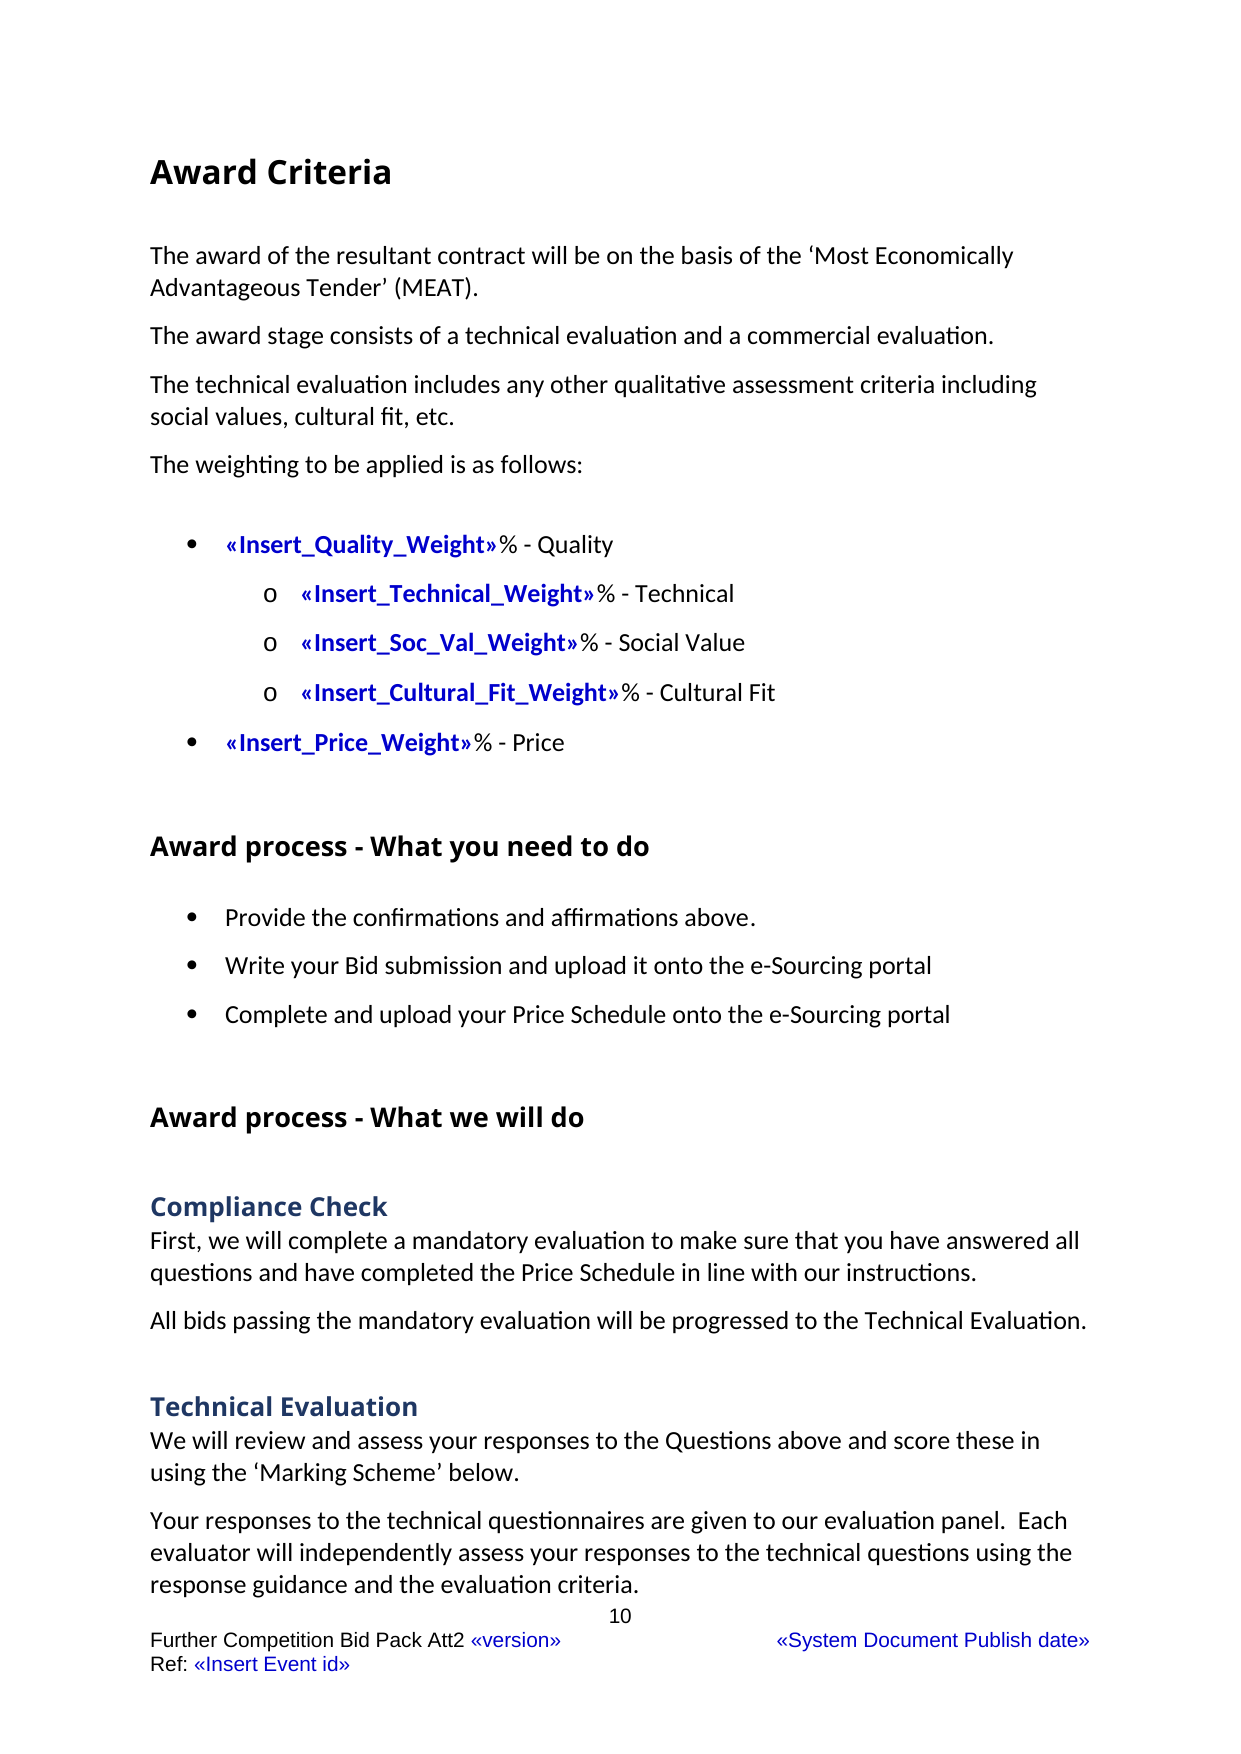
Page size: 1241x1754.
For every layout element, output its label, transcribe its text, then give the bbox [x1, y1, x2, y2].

text All bids passing the mandatory evaluation will be progressed to the Technical Evaluation. [150, 1304, 1090, 1368]
text The technical evaluation includes any other qualitative assessment criteria including social values, cultural fit, etc. [150, 368, 1090, 431]
text First, we will complete a mandatory evaluation to make sure that you have answered all questions and have completed the Price Schedule in line with our instructions. [150, 1224, 1090, 1287]
subtitle Award process - What we will do [150, 1099, 1090, 1136]
subtitle Compliance Check [150, 1188, 1090, 1224]
list Write your Bid submission and upload it onto the e-Sourcing portal [187, 949, 1090, 981]
subtitle Award process - What you need to do [150, 827, 1090, 901]
text The award of the resultant contract will be on the basis of the ‘Most Economically Advantageous Tender’ (MEAT). [150, 239, 1090, 303]
text The weighting to be applied is as follows: [150, 448, 1090, 512]
list Provide the confirmations and affirmations above. [187, 901, 1090, 933]
list «Insert_Technical_Weight»% - Technical [262, 577, 1090, 610]
subtitle Award Criteria [150, 148, 1090, 239]
text Your responses to the technical questionnaires are given to our evaluation panel. Each evaluator will independently assess your responses to the technical questions using the response guidance and the evaluation criteria. [150, 1504, 1090, 1599]
text The award stage consists of a technical evaluation and a commercial evaluation. [150, 319, 1090, 351]
text We will review and assess your responses to the Questions above and score these in using the ‘Marking Scheme’ below. [150, 1424, 1090, 1487]
list «Insert_Cultural_Fit_Weight»% - Cultural Fit [262, 676, 1090, 709]
list Complete and upload your Price Schedule onto the e-Sourcing portal [187, 998, 1090, 1029]
list «Insert_Quality_Weight»% - Quality [187, 528, 1090, 560]
subtitle Technical Evaluation [150, 1388, 1090, 1424]
list «Insert_Price_Weight»% - Price [187, 726, 1090, 758]
list «Insert_Soc_Val_Weight»% - Social Value [262, 627, 1090, 660]
